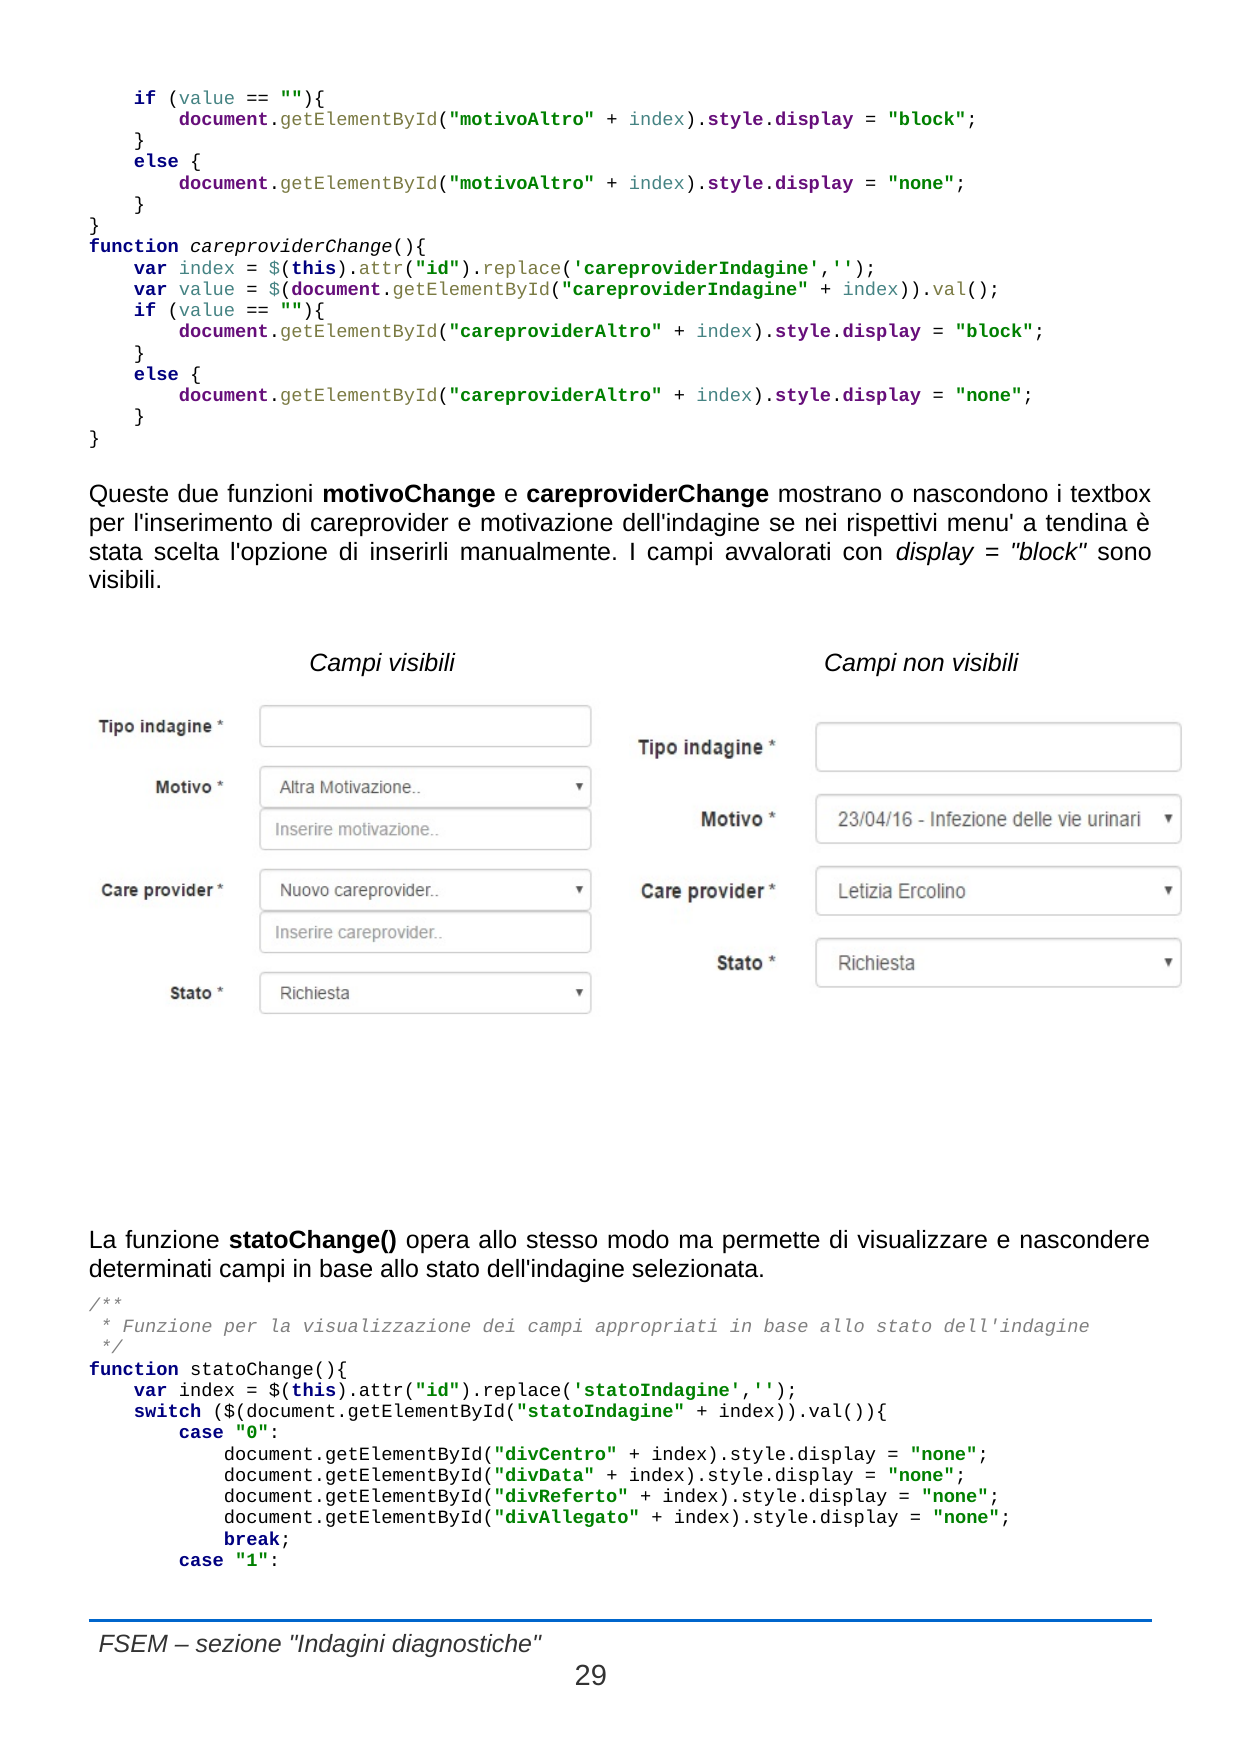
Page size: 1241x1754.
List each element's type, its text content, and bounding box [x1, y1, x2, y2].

text document.getElementById("careproviderAltro" + index).style.display = "none"; [88, 386, 1152, 407]
text case "1": [88, 1551, 1152, 1572]
text var value = $(document.getElementById("careproviderIndagine" + index)).val(); [88, 280, 1152, 301]
text document.getElementById("careproviderAltro" + index).style.display = "block"; [88, 322, 1152, 343]
picture [88, 689, 617, 1029]
text document.getElementById("divCentro" + index).style.display = "none"; [88, 1444, 1152, 1466]
text Queste due funzioni motivoChange e careproviderChange mostrano o nascondono i textbox per l'inserimento di careprovider e motivazione dell'indagine se nei rispettivi menu' a tendina è stata scelta l'opzione di inserirli manualmente. I campi avvalorati con display = "block" sono visibili. [88, 479, 1152, 594]
text else { [88, 365, 1152, 386]
text break; [88, 1529, 1152, 1551]
text var index = $(this).attr("id").replace('careproviderIndagine',''); [88, 258, 1152, 280]
text */ [88, 1338, 1152, 1359]
text case "0": [88, 1423, 1152, 1444]
text var index = $(this).attr("id").replace('statoIndagine',''); [88, 1381, 1152, 1402]
text /** [88, 1296, 1152, 1317]
text function statoChange(){ [88, 1359, 1152, 1381]
text function careproviderChange(){ [88, 237, 1152, 258]
text } [88, 343, 1152, 365]
text } [88, 407, 1152, 428]
text document.getElementById("divData" + index).style.display = "none"; [88, 1466, 1152, 1487]
text document.getElementById("motivoAltro" + index).style.display = "none"; [88, 173, 1152, 195]
text } [88, 216, 1152, 237]
text document.getElementById("divReferto" + index).style.display = "none"; [88, 1487, 1152, 1508]
text * Funzione per la visualizzazione dei campi appropriati in base allo stato dell'indagine [88, 1317, 1152, 1338]
text document.getElementById("divAllegato" + index).style.display = "none"; [88, 1508, 1152, 1529]
text else { [88, 152, 1152, 173]
text La funzione statoChange() opera allo stesso modo ma permette di visualizzare e nascondere determinati campi in base allo stato dell'indagine selezionata. [88, 1226, 1152, 1283]
picture [629, 712, 1194, 1004]
text } [88, 428, 1152, 450]
text if (value == ""){ [88, 301, 1152, 322]
text } [88, 131, 1152, 152]
text } [88, 195, 1152, 216]
text document.getElementById("motivoAltro" + index).style.display = "block"; [88, 110, 1152, 131]
text if (value == ""){ [88, 88, 1152, 110]
text Campi visibili Campi non visibili [88, 648, 1152, 677]
text switch ($(document.getElementById("statoIndagine" + index)).val()){ [88, 1402, 1152, 1423]
